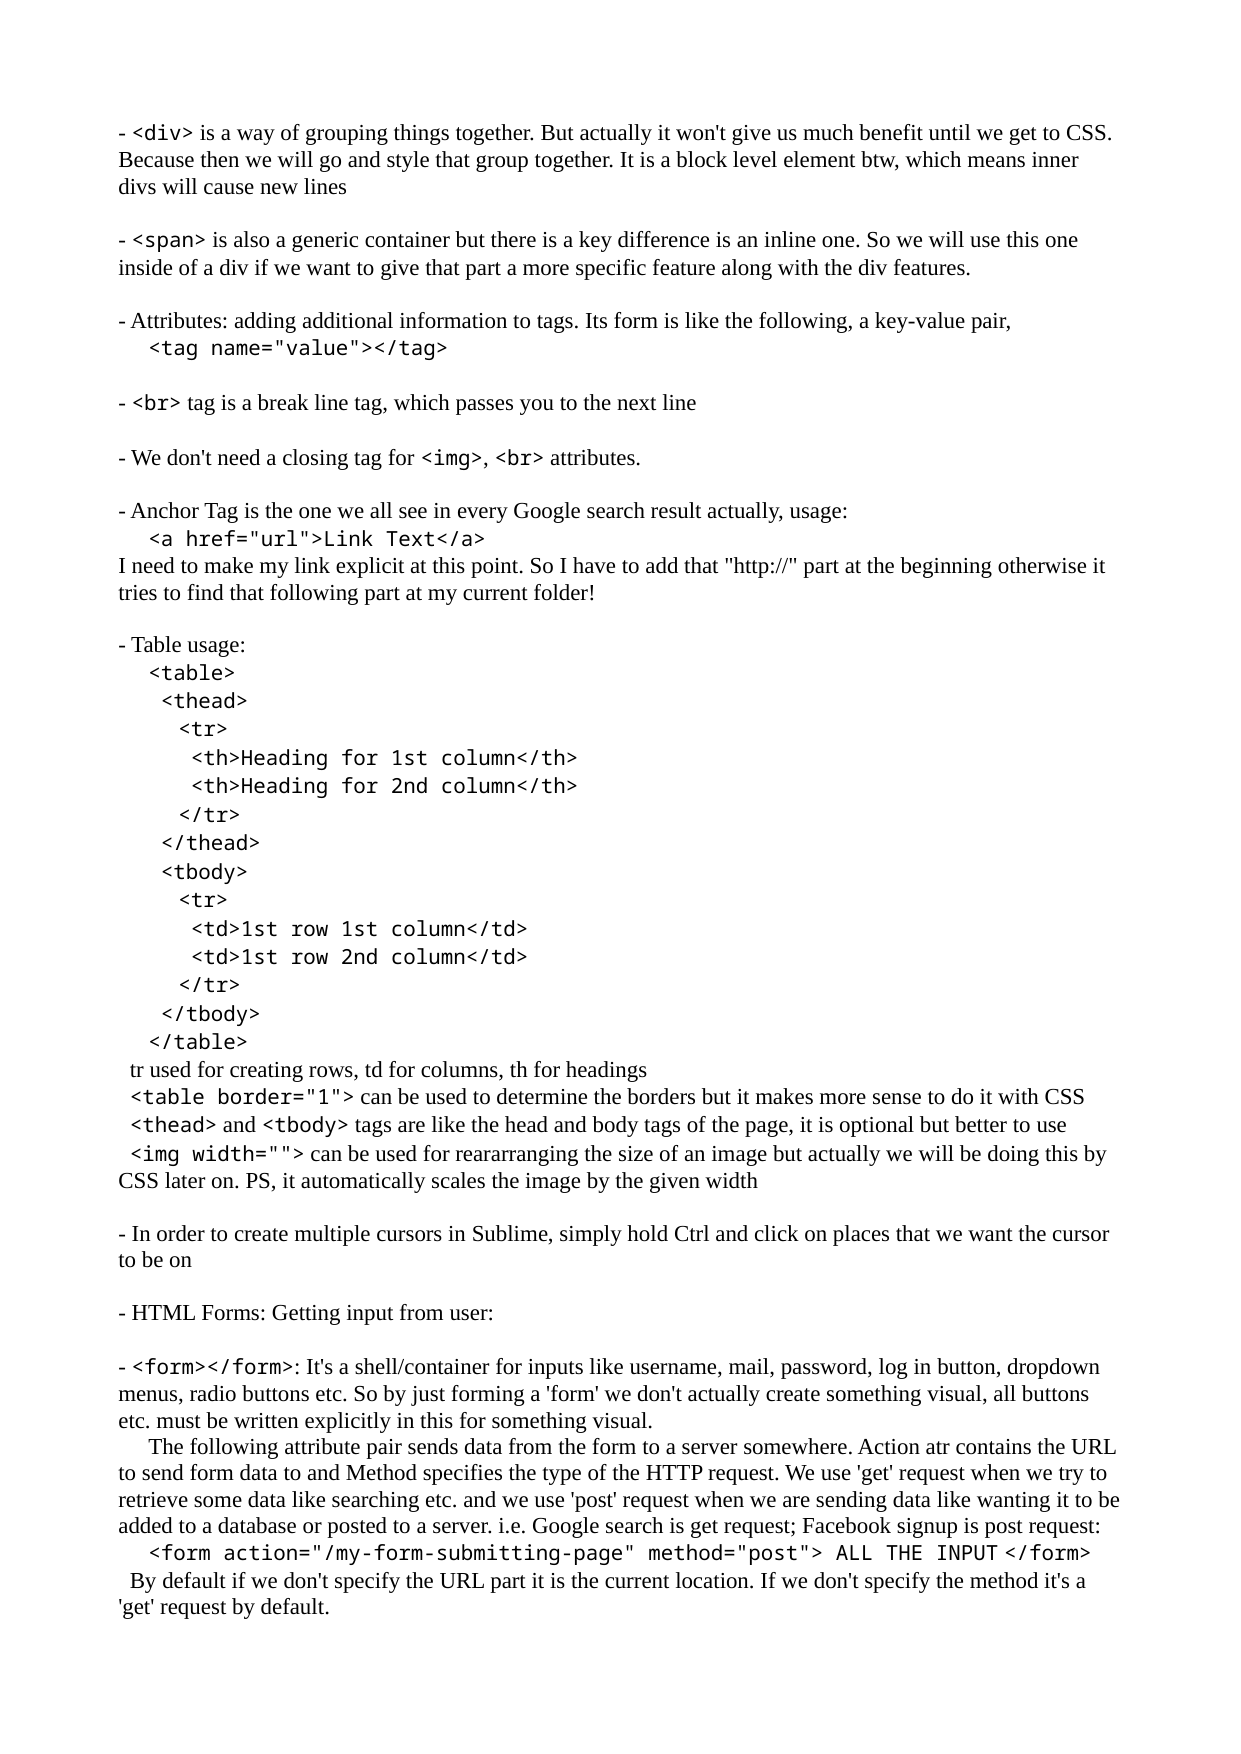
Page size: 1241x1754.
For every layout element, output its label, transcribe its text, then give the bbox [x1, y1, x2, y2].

text <tr> [118, 714, 1122, 743]
text <th>Heading for 2nd column</th> [118, 771, 1122, 800]
text </tr> [118, 800, 1122, 828]
text - <br> tag is a break line tag, which passes you to the next line [118, 388, 1122, 416]
text tr used for creating rows, td for columns, th for headings [118, 1056, 1122, 1082]
text - We don't need a closing tag for <img>, <br> attributes. [118, 443, 1122, 471]
text - HTML Forms: Getting input from user: [118, 1299, 1122, 1326]
text - Table usage: [118, 631, 1122, 658]
text <tr> [118, 885, 1122, 914]
text </thead> [118, 828, 1122, 857]
text </tr> [118, 971, 1122, 999]
text <table border="1"> can be used to determine the borders but it makes more sense to do it with CSS [118, 1082, 1122, 1111]
text <table> [118, 658, 1122, 686]
text <td>1st row 2nd column</td> [118, 942, 1122, 971]
text <a href="url">Link Text</a> [118, 524, 1122, 552]
text </tbody> [118, 999, 1122, 1027]
text By default if we don't specify the URL part it is the current location. If we don't specify the method it's a 'get' request by default. [118, 1567, 1122, 1620]
text <thead> and <tbody> tags are like the head and body tags of the page, it is optional but better to use [118, 1111, 1122, 1139]
text The following attribute pair sends data from the form to a server somewhere. Action atr contains the URL to send form data to and Method specifies the type of the HTTP request. We use 'get' request when we try to retrieve some data like searching etc. and we use 'post' request when we are sending data like wanting it to be added to a database or posted to a server. i.e. Google search is get request; Facebook signup is post request: [118, 1433, 1122, 1538]
text <img width=""> can be used for reararranging the size of an image but actually we will be doing this by CSS later on. PS, it automatically scales the image by the given width [118, 1139, 1122, 1194]
text <td>1st row 1st column</td> [118, 914, 1122, 942]
text - <form></form>: It's a shell/container for inputs like username, mail, password, log in button, dropdown menus, radio buttons etc. So by just forming a 'form' we don't actually create something visual, all buttons etc. must be written explicitly in this for something visual. [118, 1352, 1122, 1433]
text <form action="/my-form-submitting-page" method="post"> ALL THE INPUT </form> [118, 1538, 1122, 1567]
text - <div> is a way of grouping things together. But actually it won't give us much benefit until we get to CSS. Because then we will go and style that group together. It is a block level element btw, which means inner divs will cause new lines [118, 118, 1122, 199]
text <tbody> [118, 857, 1122, 885]
text </table> [118, 1027, 1122, 1056]
text <th>Heading for 1st column</th> [118, 743, 1122, 771]
text - Attributes: adding additional information to tags. Its form is like the following, a key-value pair, [118, 307, 1122, 333]
text <tag name="value"></tag> [118, 333, 1122, 362]
text - <span> is also a generic container but there is a key difference is an inline one. So we will use this one inside of a div if we want to give that part a more specific feature along with the div features. [118, 226, 1122, 280]
text - In order to create multiple cursors in Sublime, simply hold Ctrl and click on places that we want the cursor to be on [118, 1220, 1122, 1273]
text - Anchor Tag is the one we all see in every Google search result actually, usage: [118, 497, 1122, 524]
text I need to make my link explicit at this point. So I have to add that "http://" part at the beginning otherwise it tries to find that following part at my current folder! [118, 552, 1122, 605]
text <thead> [118, 686, 1122, 714]
